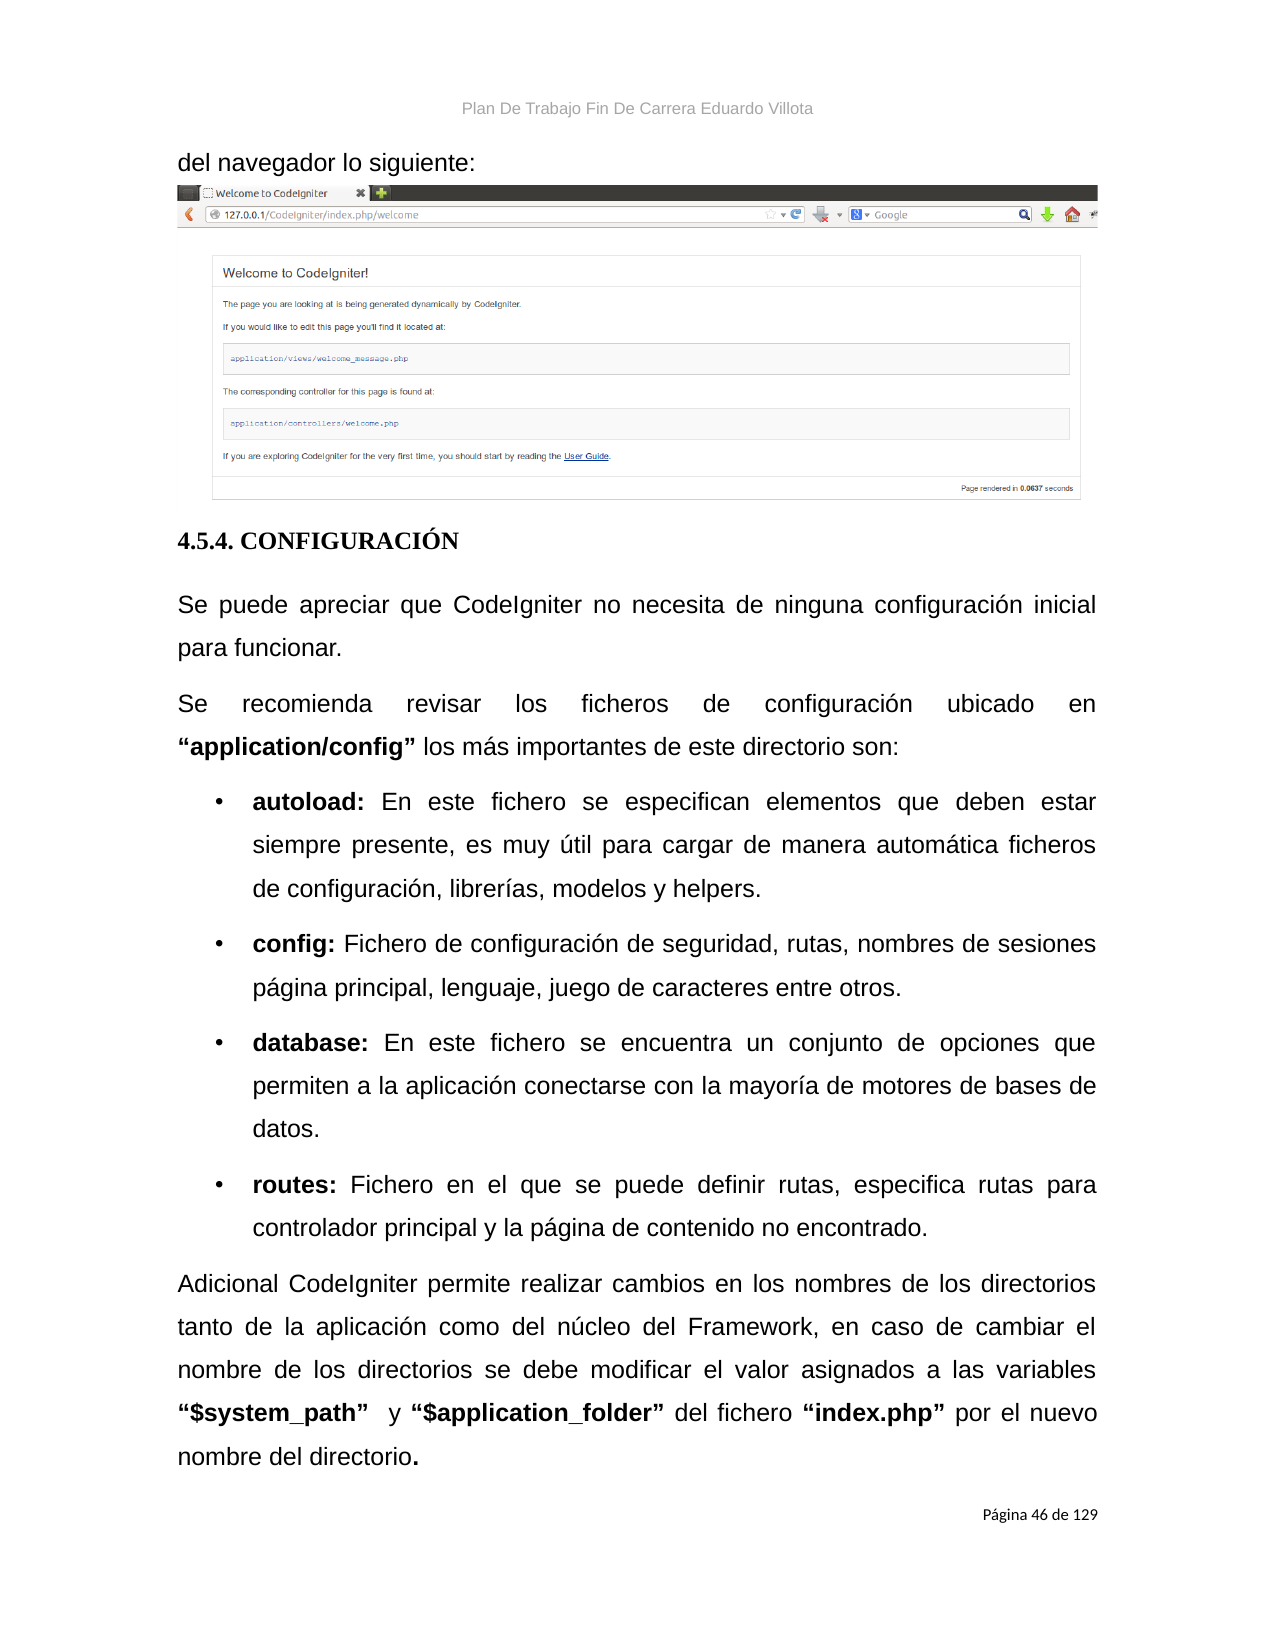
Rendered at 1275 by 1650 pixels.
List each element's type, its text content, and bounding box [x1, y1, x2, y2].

text Se recomienda revisar los ficheros de configuración ubicado en “application/config” los más importantes de este directorio son: [177, 688, 1098, 760]
text 4.5.4. CONFIGURACIÓN [177, 512, 1098, 554]
picture [177, 185, 1098, 512]
list config: Fichero de configuración de seguridad, rutas, nombres de sesiones página principal, lenguaje, juego de caracteres entre otros. [215, 929, 1098, 1001]
text del navegador lo siguiente: [177, 148, 1098, 176]
list autoload: En este fichero se especifican elementos que deben estar siempre presente, es muy útil para cargar de manera automática ficheros de configuración, librerías, modelos y helpers. [215, 787, 1098, 902]
list database: En este fichero se encuentra un conjunto de opciones que permiten a la aplicación conectarse con la mayoría de motores de bases de datos. [215, 1028, 1098, 1143]
text Adicional CodeIgniter permite realizar cambios en los nombres de los directorios tanto de la aplicación como del núcleo del Framework, en caso de cambiar el nombre de los directorios se debe modificar el valor asignados a las variables “$system_path” y “$application_folder” del fichero “index.php” por el nuevo nombre del directorio. [177, 1269, 1098, 1470]
text Se puede apreciar que CodeIgniter no necesita de ninguna configuración inicial para funcionar. [177, 590, 1098, 662]
list routes: Fichero en el que se puede definir rutas, especifica rutas para controlador principal y la página de contenido no encontrado. [215, 1170, 1098, 1242]
